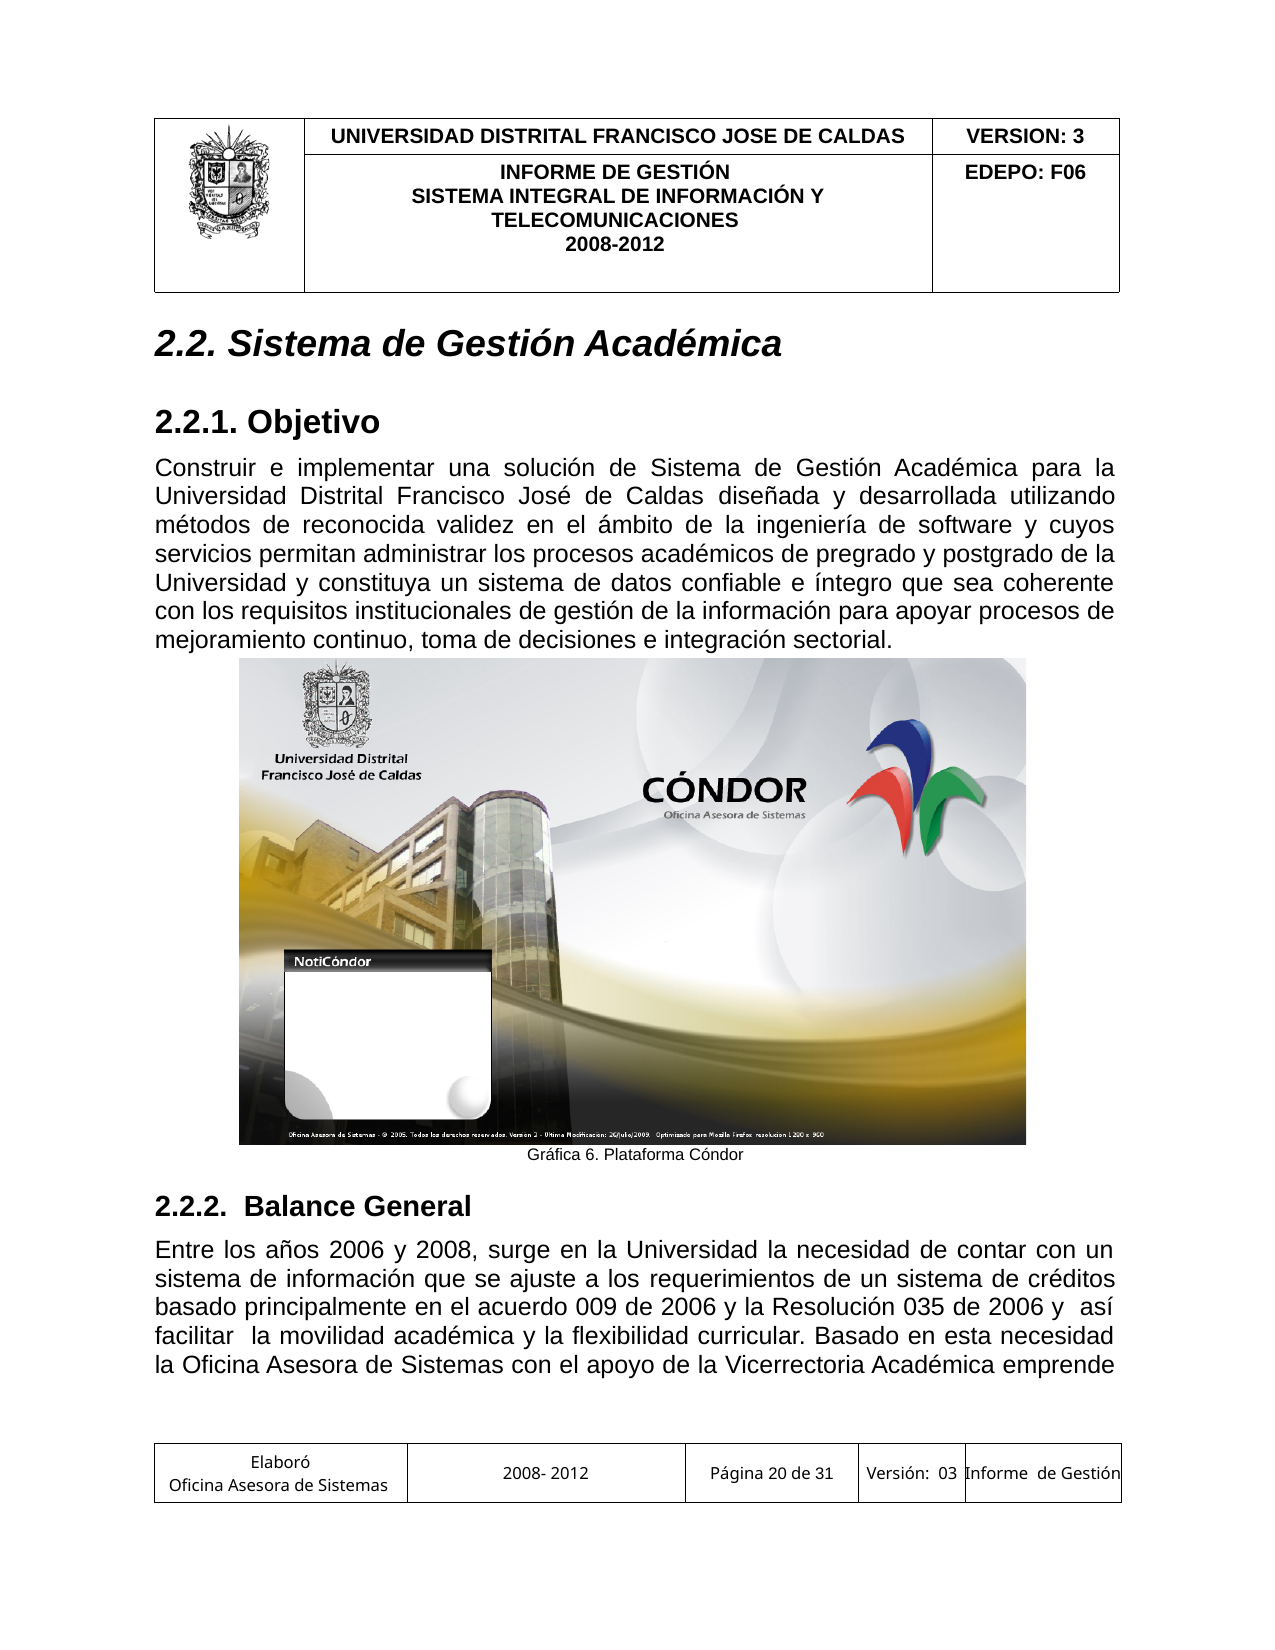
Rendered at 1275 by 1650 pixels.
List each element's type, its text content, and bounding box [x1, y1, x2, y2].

text Gráfica 6. Plataforma Cóndor [154, 654, 1116, 1164]
subtitle 2.2.2. Balance General [154, 1189, 1116, 1222]
subtitle 2.2.1. Objetivo [154, 402, 1116, 440]
text Entre los años 2006 y 2008, surge en la Universidad la necesidad de contar con un sistema de información que se ajuste a los requerimientos de un sistema de créditos basado principalmente en el acuerdo 009 de 2006 y la Resolución 035 de 2006 y así facilitar la movilidad académica y la flexibilidad curricular. Basado en esta necesidad la Oficina Asesora de Sistemas con el apoyo de la Vicerrectoria Académica emprende [154, 1235, 1116, 1379]
subtitle 2.2. Sistema de Gestión Académica [154, 321, 1116, 364]
picture [188, 124, 270, 239]
text Construir e implementar una solución de Sistema de Gestión Académica para la Universidad Distrital Francisco José de Caldas diseñada y desarrollada utilizando métodos de reconocida validez en el ámbito de la ingeniería de software y cuyos servicios permitan administrar los procesos académicos de pregrado y postgrado de la Universidad y constituya un sistema de datos confiable e íntegro que sea coherente con los requisitos institucionales de gestión de la información para apoyar procesos de mejoramiento continuo, toma de decisiones e integración sectorial. [154, 453, 1116, 654]
picture [239, 658, 1027, 1145]
